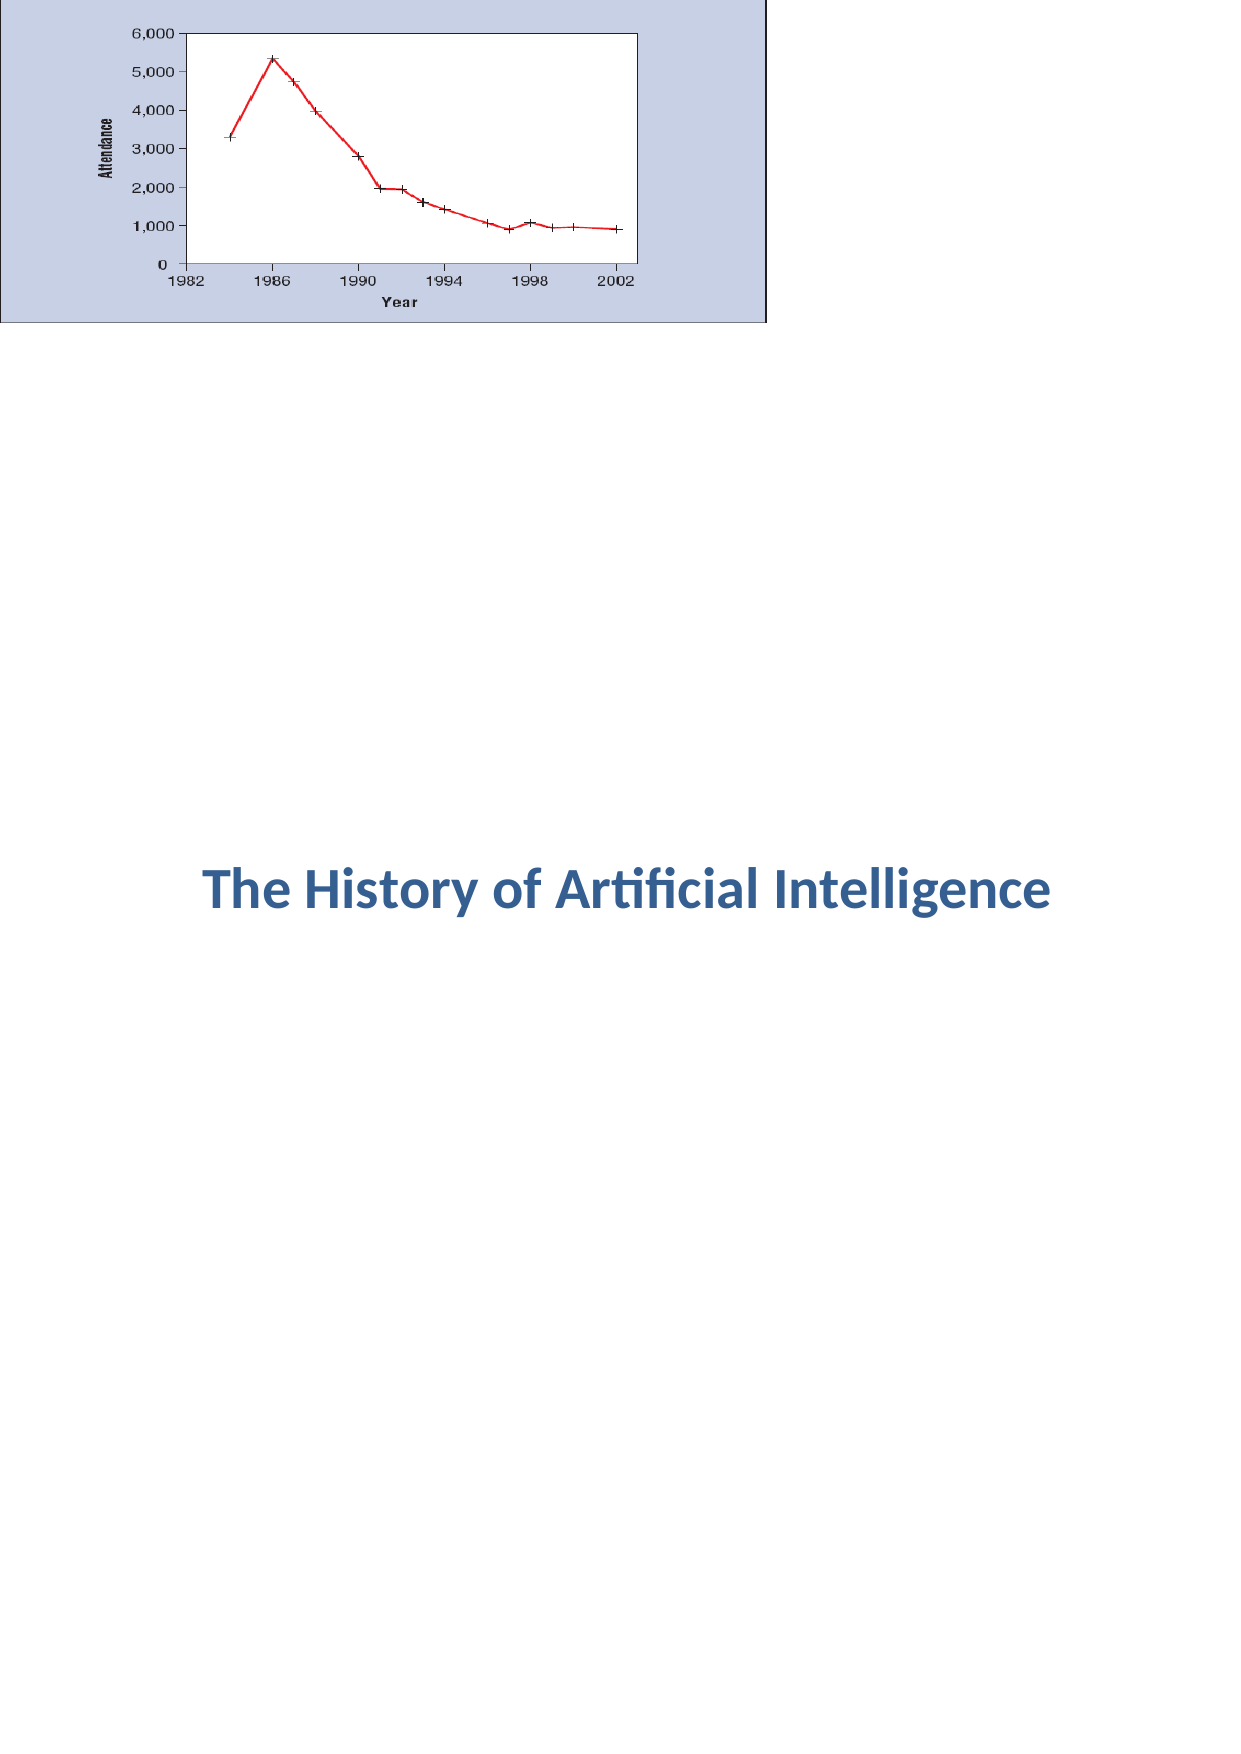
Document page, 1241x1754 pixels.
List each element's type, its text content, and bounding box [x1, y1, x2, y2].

picture [0, 0, 767, 323]
title The History of Artificial Intelligence [202, 852, 1122, 923]
